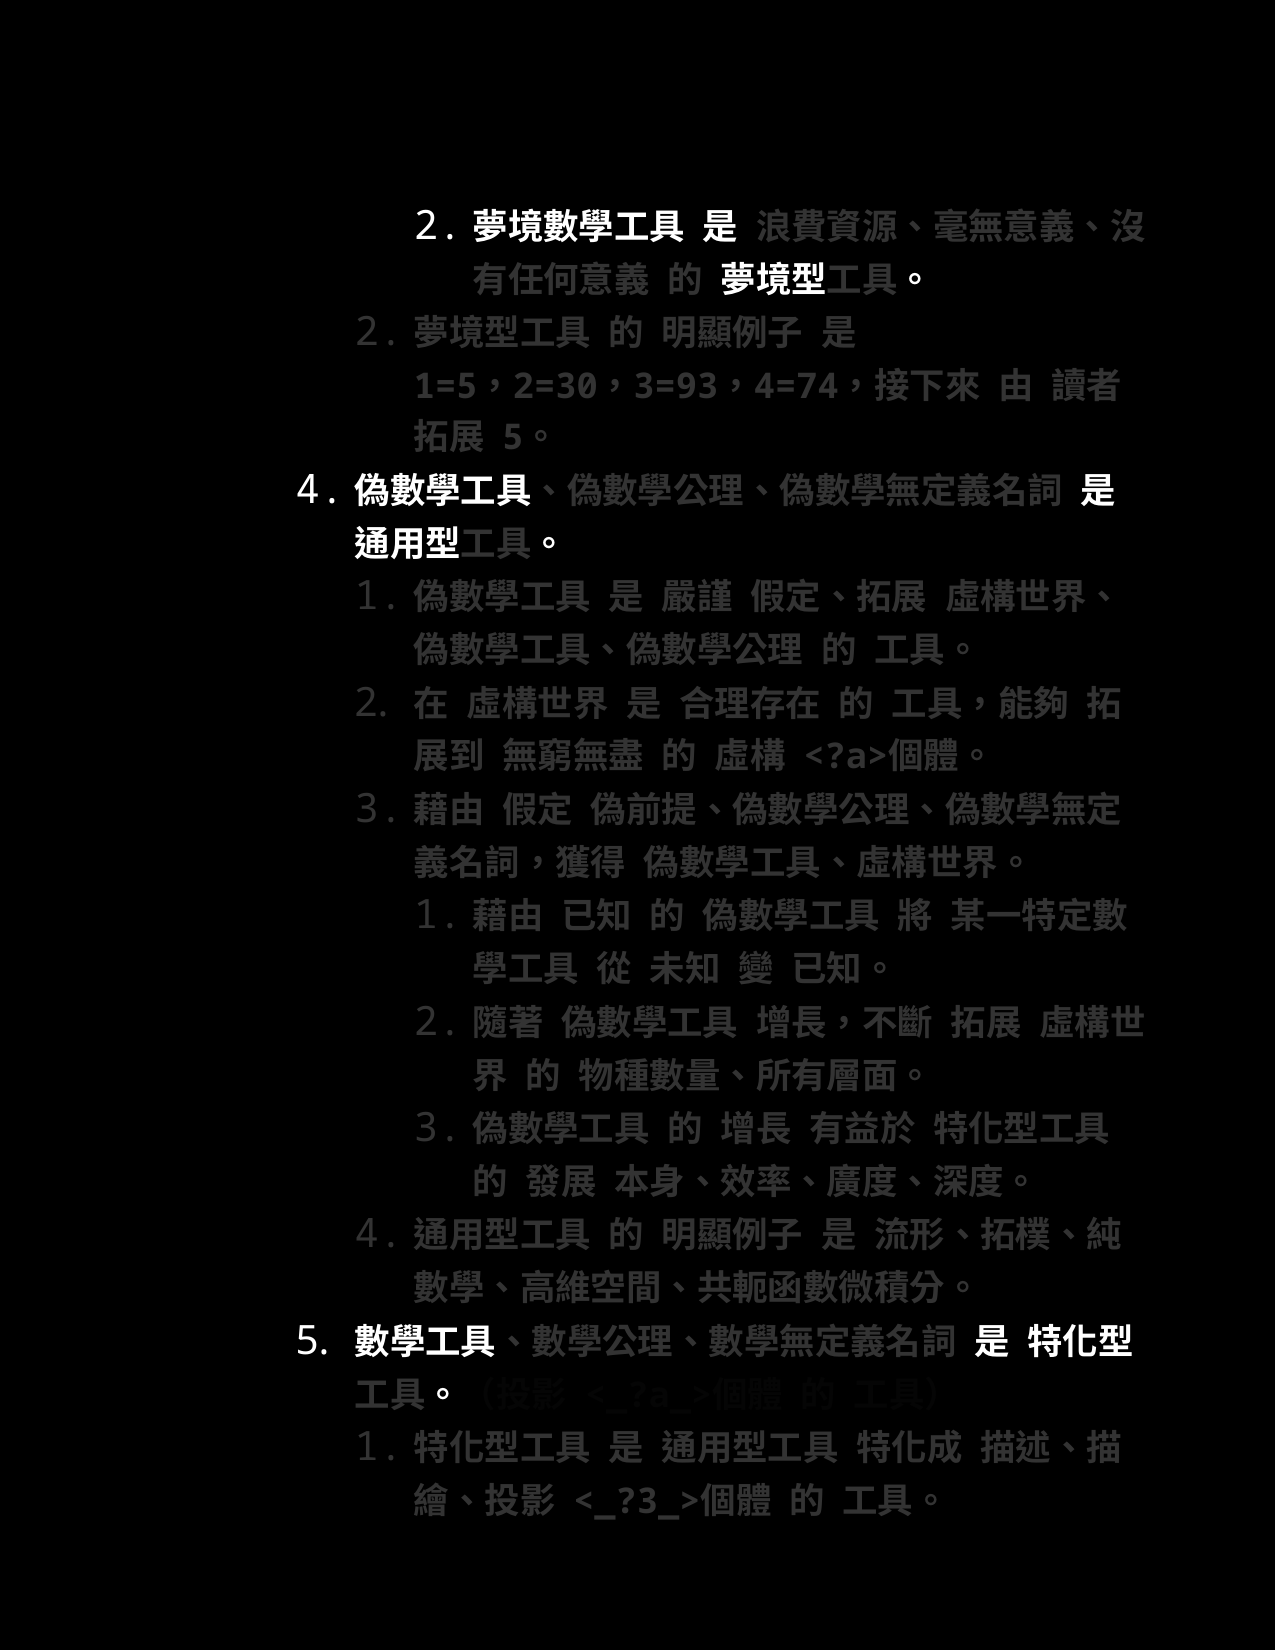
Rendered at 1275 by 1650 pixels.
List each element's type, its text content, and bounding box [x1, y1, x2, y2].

list 特化型工具 是 通用型工具 特化成 描述、描繪、投影 <_?3_>個體 的 工具。 [354, 1417, 1157, 1524]
list 數學工具、數學公理、數學無定義名詞 是 特化型工具。（投影 <_?a_>個體 的 工具） [295, 1311, 1157, 1417]
list 藉由 假定 偽前提、偽數學公理、偽數學無定義名詞，獲得 偽數學工具、虛構世界。 [354, 779, 1157, 886]
list 夢境數學工具 是 浪費資源、毫無意義、沒有任何意義 的 夢境型工具。 [413, 196, 1157, 302]
list 夢境型工具 的 明顯例子 是 1=5，2=30，3=93，4=74，接下來 由 讀者 拓展 5。 [354, 302, 1157, 460]
list 通用型工具 的 明顯例子 是 流形、拓樸、純數學、高維空間、共軛函數微積分。 [354, 1204, 1157, 1311]
list 偽數學工具、偽數學公理、偽數學無定義名詞 是 通用型工具。 [295, 460, 1157, 566]
list 在 虛構世界 是 合理存在 的 工具，能夠 拓展到 無窮無盡 的 虛構 <?a>個體。 [354, 673, 1157, 779]
list 藉由 已知 的 偽數學工具 將 某一特定數學工具 從 未知 變 已知。 [413, 886, 1157, 992]
list 偽數學工具 的 增長 有益於 特化型工具 的 發展 本身、效率、廣度、深度。 [413, 1098, 1157, 1204]
list 偽數學工具 是 嚴謹 假定、拓展 虛構世界、偽數學工具、偽數學公理 的 工具。 [354, 566, 1157, 673]
list 隨著 偽數學工具 增長，不斷 拓展 虛構世界 的 物種數量、所有層面。 [413, 992, 1157, 1098]
